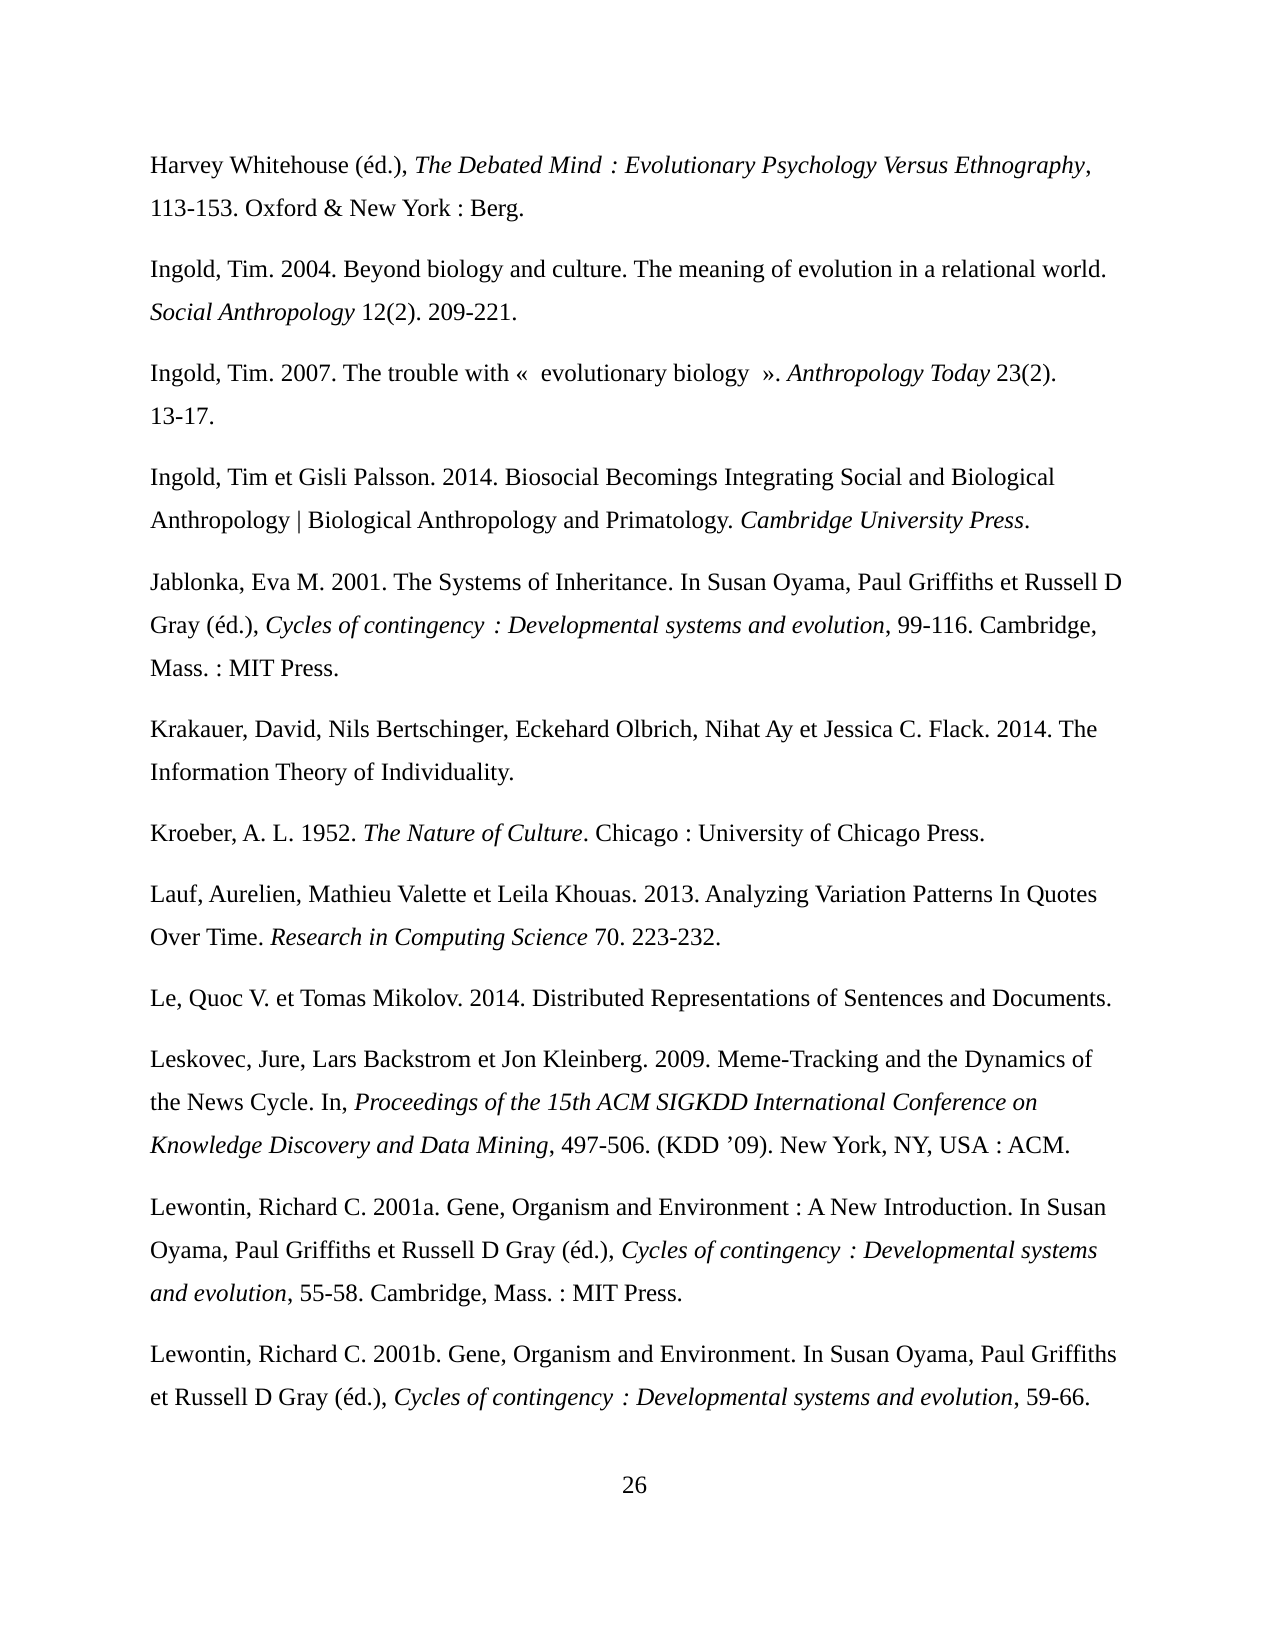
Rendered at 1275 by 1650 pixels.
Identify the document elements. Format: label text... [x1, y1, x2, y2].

text Lewontin, Richard C. 2001b. Gene, Organism and Environment. In Susan Oyama, Paul Griffiths et Russell D Gray (éd.), Cycles of contingency : Developmental systems and evolution, 59‑66. [150, 1339, 1125, 1411]
text Ingold, Tim. 2004. Beyond biology and culture. The meaning of evolution in a relational world. Social Anthropology 12(2). 209‑221. [150, 254, 1125, 326]
text Leskovec, Jure, Lars Backstrom et Jon Kleinberg. 2009. Meme-Tracking and the Dynamics of the News Cycle. In, Proceedings of the 15th ACM SIGKDD International Conference on Knowledge Discovery and Data Mining, 497‑506. (KDD ’09). New York, NY, USA : ACM. [150, 1044, 1125, 1159]
text Le, Quoc V. et Tomas Mikolov. 2014. Distributed Representations of Sentences and Documents. [150, 983, 1125, 1012]
text Kroeber, A. L. 1952. The Nature of Culture. Chicago : University of Chicago Press. [150, 818, 1125, 847]
text Harvey Whitehouse (éd.), The Debated Mind : Evolutionary Psychology Versus Ethnography, 113‑153. Oxford & New York : Berg. [150, 150, 1125, 222]
text Krakauer, David, Nils Bertschinger, Eckehard Olbrich, Nihat Ay et Jessica C. Flack. 2014. The Information Theory of Individuality. [150, 714, 1125, 786]
text Ingold, Tim. 2007. The trouble with « evolutionary biology ». Anthropology Today 23(2). 13‑17. [150, 358, 1125, 430]
text Lauf, Aurelien, Mathieu Valette et Leila Khouas. 2013. Analyzing Variation Patterns In Quotes Over Time. Research in Computing Science 70. 223‑232. [150, 879, 1125, 951]
text Lewontin, Richard C. 2001a. Gene, Organism and Environment : A New Introduction. In Susan Oyama, Paul Griffiths et Russell D Gray (éd.), Cycles of contingency : Developmental systems and evolution, 55‑58. Cambridge, Mass. : MIT Press. [150, 1192, 1125, 1307]
text Jablonka, Eva M. 2001. The Systems of Inheritance. In Susan Oyama, Paul Griffiths et Russell D Gray (éd.), Cycles of contingency : Developmental systems and evolution, 99‑116. Cambridge, Mass. : MIT Press. [150, 567, 1125, 682]
text Ingold, Tim et Gisli Palsson. 2014. Biosocial Becomings Integrating Social and Biological Anthropology | Biological Anthropology and Primatology. Cambridge University Press. [150, 462, 1125, 534]
